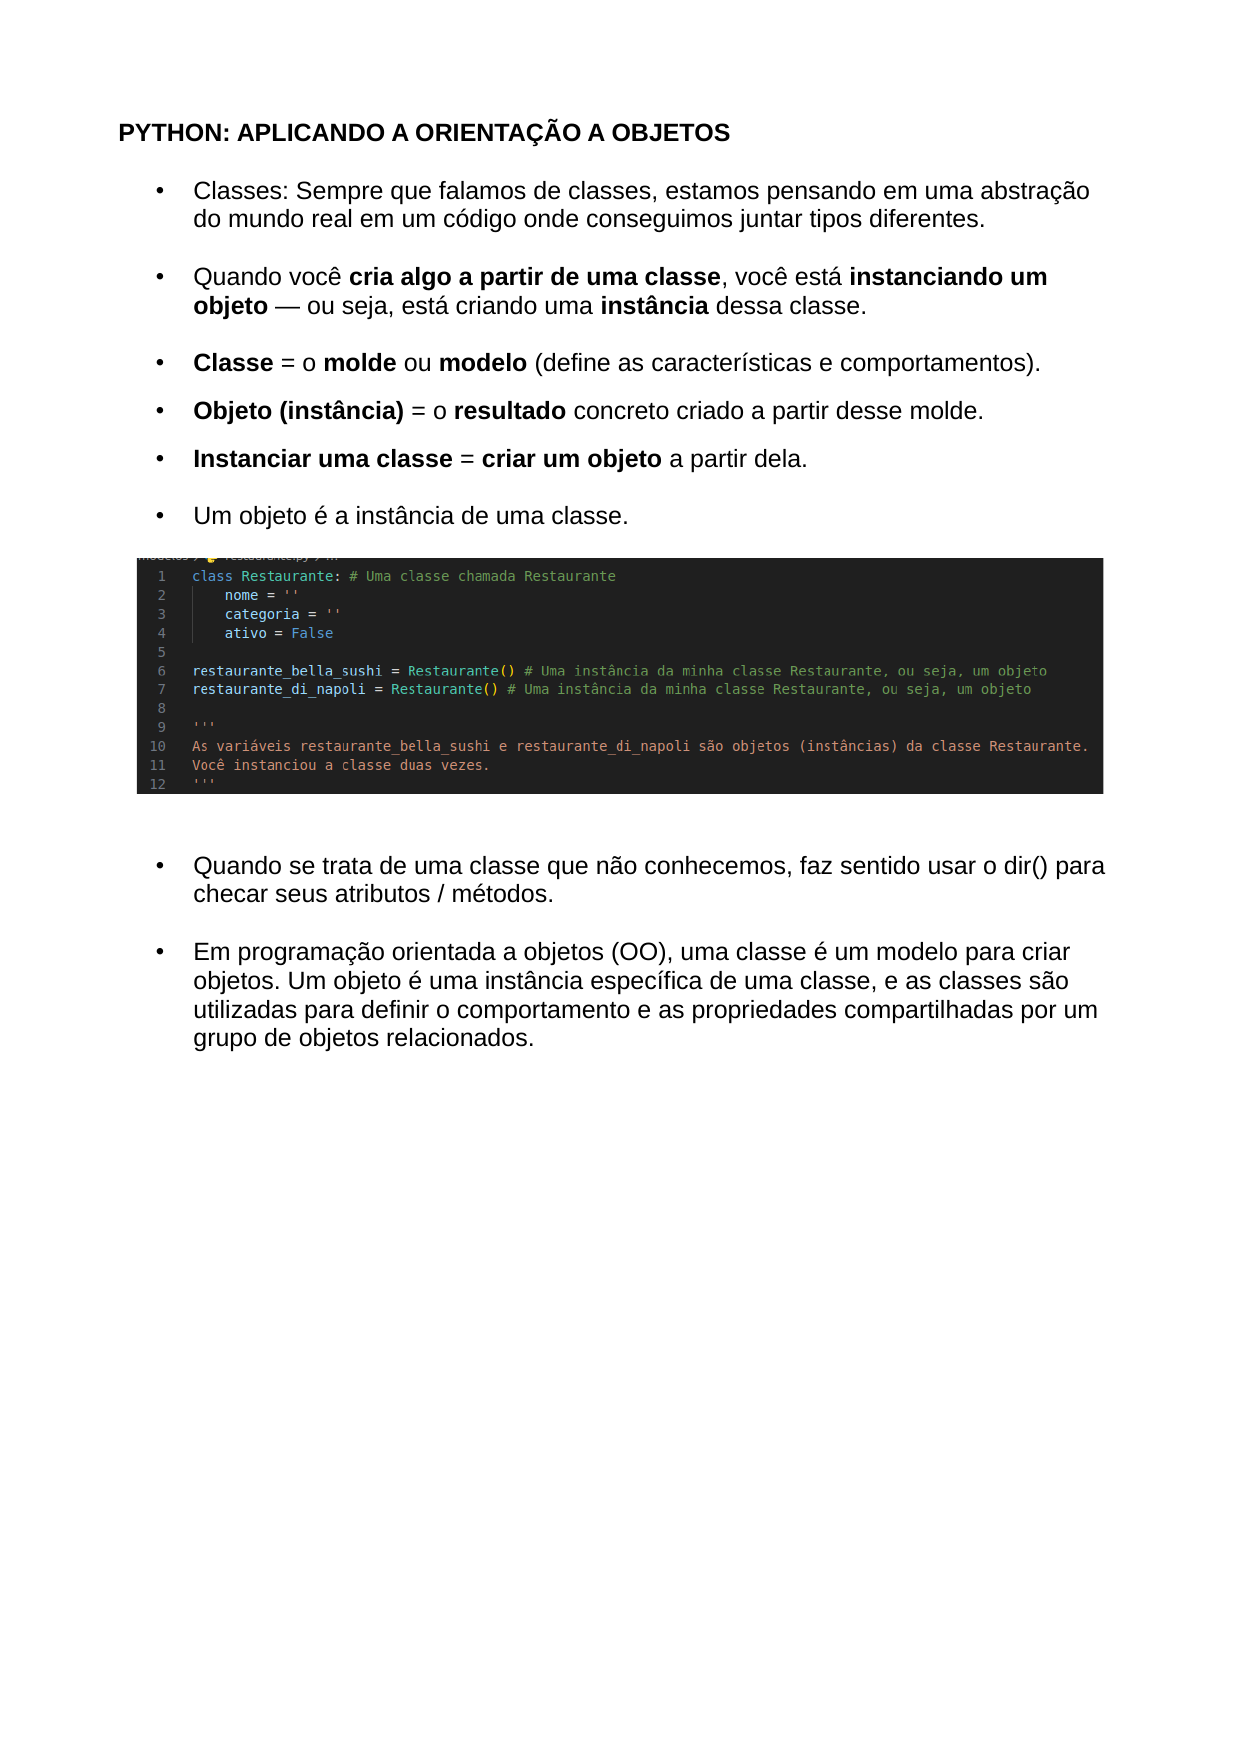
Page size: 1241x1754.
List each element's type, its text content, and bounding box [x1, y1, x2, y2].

list Instanciar uma classe = criar um objeto a partir dela. [156, 444, 1122, 473]
list Em programação orientada a objetos (OO), uma classe é um modelo para criar objetos. Um objeto é uma instância específica de uma classe, e as classes são utilizadas para definir o comportamento e as propriedades compartilhadas por um grupo de objetos relacionados. [156, 937, 1122, 1052]
list Quando se trata de uma classe que não conhecemos, faz sentido usar o dir() para checar seus atributos / métodos. [156, 851, 1122, 908]
picture [136, 558, 1104, 794]
list Quando você cria algo a partir de uma classe, você está instanciando um objeto — ou seja, está criando uma instância dessa classe. [156, 262, 1122, 319]
list Um objeto é a instância de uma classe. [156, 501, 1122, 530]
list Classes: Sempre que falamos de classes, estamos pensando em uma abstração do mundo real em um código onde conseguimos juntar tipos diferentes. [156, 176, 1122, 233]
list Classe = o molde ou modelo (define as características e comportamentos). [156, 348, 1122, 377]
list Objeto (instância) = o resultado concreto criado a partir desse molde. [156, 396, 1122, 425]
text PYTHON: APLICANDO A ORIENTAÇÃO A OBJETOS [118, 118, 1122, 147]
